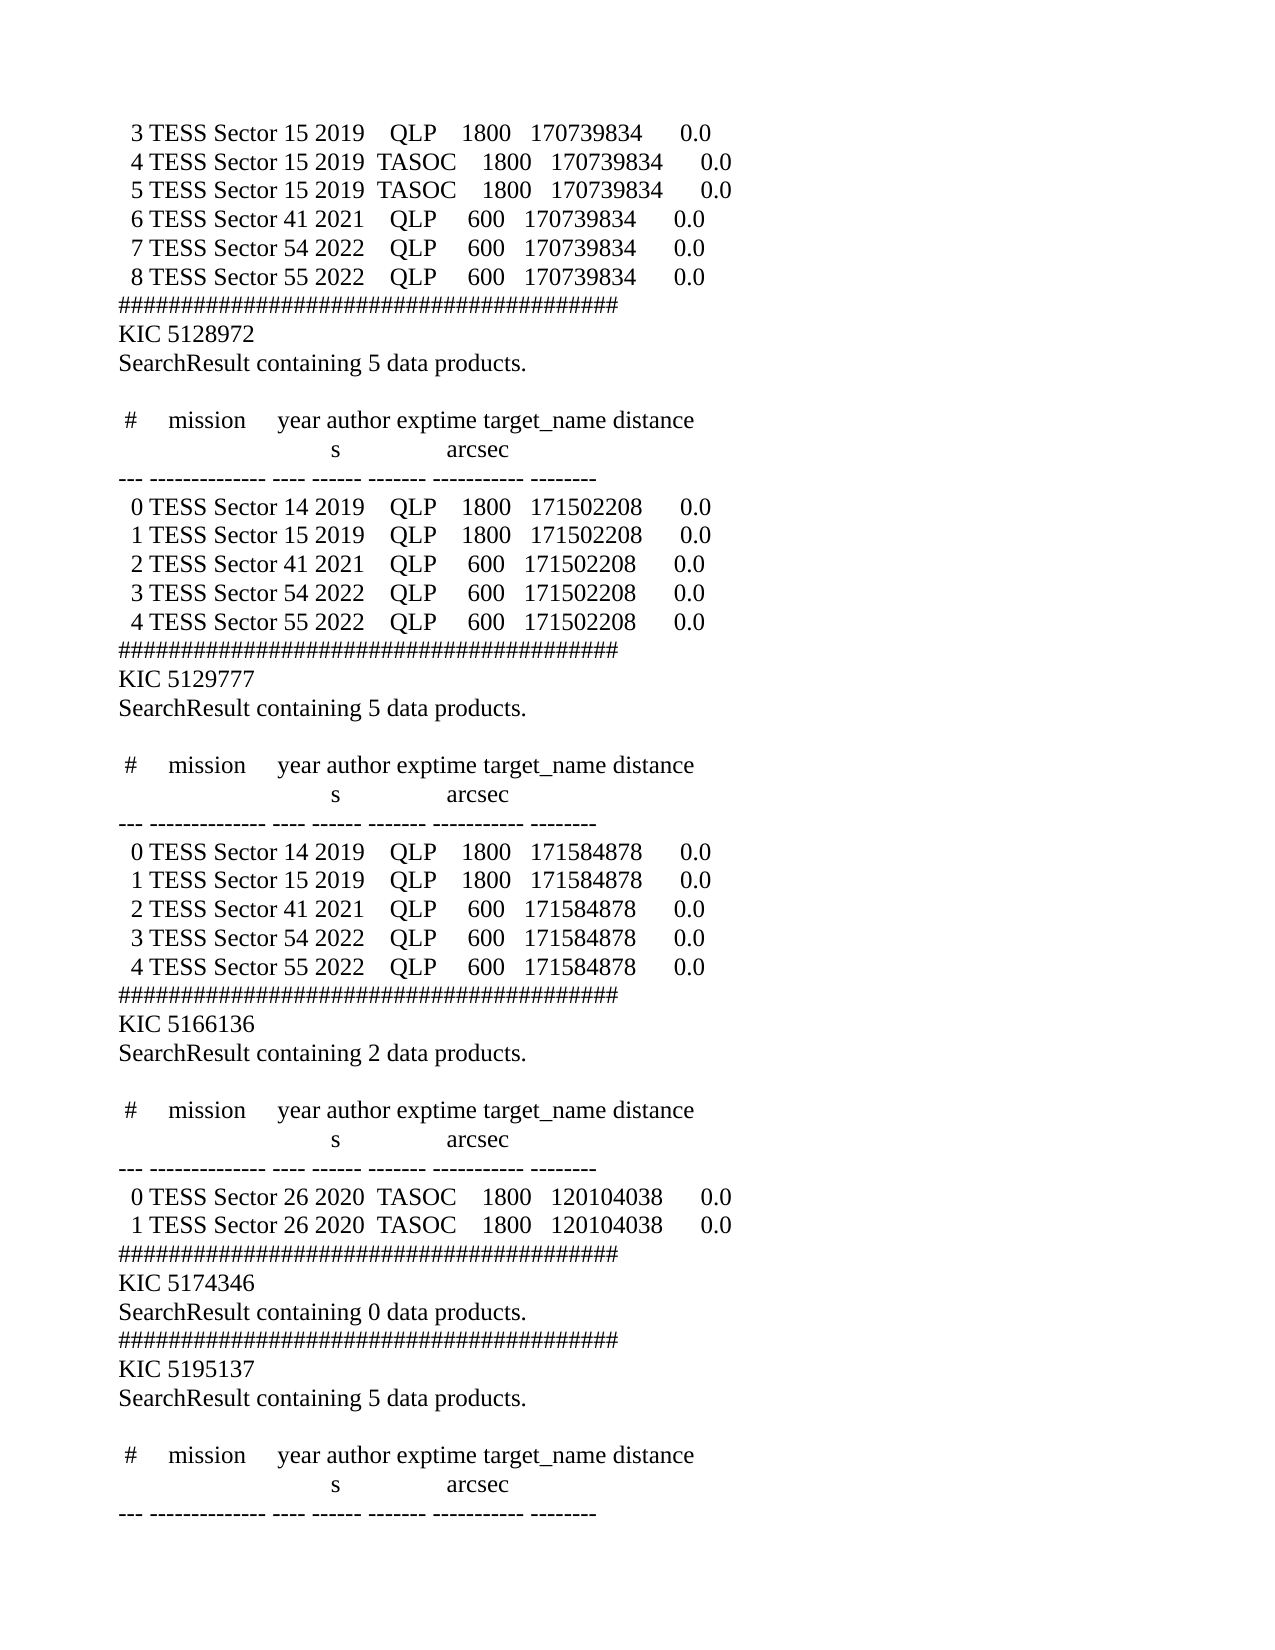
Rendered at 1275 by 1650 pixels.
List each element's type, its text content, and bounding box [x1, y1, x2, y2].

text s arcsec [118, 434, 1157, 463]
text SearchResult containing 5 data products. [118, 1383, 1157, 1412]
text 6 TESS Sector 41 2021 QLP 600 170739834 0.0 [118, 204, 1157, 233]
text --- -------------- ---- ------ ------- ----------- -------- [118, 1498, 1157, 1527]
text 2 TESS Sector 41 2021 QLP 600 171584878 0.0 [118, 894, 1157, 923]
text SearchResult containing 5 data products. [118, 348, 1157, 377]
text KIC 5128972 [118, 319, 1157, 348]
text --- -------------- ---- ------ ------- ----------- -------- [118, 808, 1157, 837]
text KIC 5195137 [118, 1354, 1157, 1383]
text KIC 5174346 [118, 1268, 1157, 1297]
text --- -------------- ---- ------ ------- ----------- -------- [118, 463, 1157, 492]
text 1 TESS Sector 15 2019 QLP 1800 171584878 0.0 [118, 866, 1157, 894]
text # mission year author exptime target_name distance [118, 751, 1157, 779]
text # mission year author exptime target_name distance [118, 1096, 1157, 1124]
text KIC 5166136 [118, 1009, 1157, 1038]
text ######################################## [118, 1326, 1157, 1354]
text 0 TESS Sector 14 2019 QLP 1800 171584878 0.0 [118, 837, 1157, 866]
text ######################################## [118, 291, 1157, 319]
text 3 TESS Sector 15 2019 QLP 1800 170739834 0.0 [118, 118, 1157, 147]
text KIC 5129777 [118, 664, 1157, 693]
text SearchResult containing 2 data products. [118, 1038, 1157, 1067]
text --- -------------- ---- ------ ------- ----------- -------- [118, 1153, 1157, 1182]
text SearchResult containing 5 data products. [118, 693, 1157, 722]
text # mission year author exptime target_name distance [118, 406, 1157, 434]
text SearchResult containing 0 data products. [118, 1297, 1157, 1326]
text 4 TESS Sector 55 2022 QLP 600 171584878 0.0 [118, 952, 1157, 981]
text 4 TESS Sector 55 2022 QLP 600 171502208 0.0 [118, 607, 1157, 636]
text 4 TESS Sector 15 2019 TASOC 1800 170739834 0.0 [118, 147, 1157, 176]
text # mission year author exptime target_name distance [118, 1441, 1157, 1469]
text 1 TESS Sector 26 2020 TASOC 1800 120104038 0.0 [118, 1211, 1157, 1239]
text s arcsec [118, 1469, 1157, 1498]
text 8 TESS Sector 55 2022 QLP 600 170739834 0.0 [118, 262, 1157, 291]
text 3 TESS Sector 54 2022 QLP 600 171502208 0.0 [118, 578, 1157, 607]
text ######################################## [118, 636, 1157, 664]
text 3 TESS Sector 54 2022 QLP 600 171584878 0.0 [118, 923, 1157, 952]
text 7 TESS Sector 54 2022 QLP 600 170739834 0.0 [118, 233, 1157, 262]
text ######################################## [118, 1239, 1157, 1268]
text 1 TESS Sector 15 2019 QLP 1800 171502208 0.0 [118, 521, 1157, 549]
text 5 TESS Sector 15 2019 TASOC 1800 170739834 0.0 [118, 176, 1157, 204]
text s arcsec [118, 1124, 1157, 1153]
text 0 TESS Sector 26 2020 TASOC 1800 120104038 0.0 [118, 1182, 1157, 1211]
text ######################################## [118, 981, 1157, 1009]
text 2 TESS Sector 41 2021 QLP 600 171502208 0.0 [118, 549, 1157, 578]
text s arcsec [118, 779, 1157, 808]
text 0 TESS Sector 14 2019 QLP 1800 171502208 0.0 [118, 492, 1157, 521]
